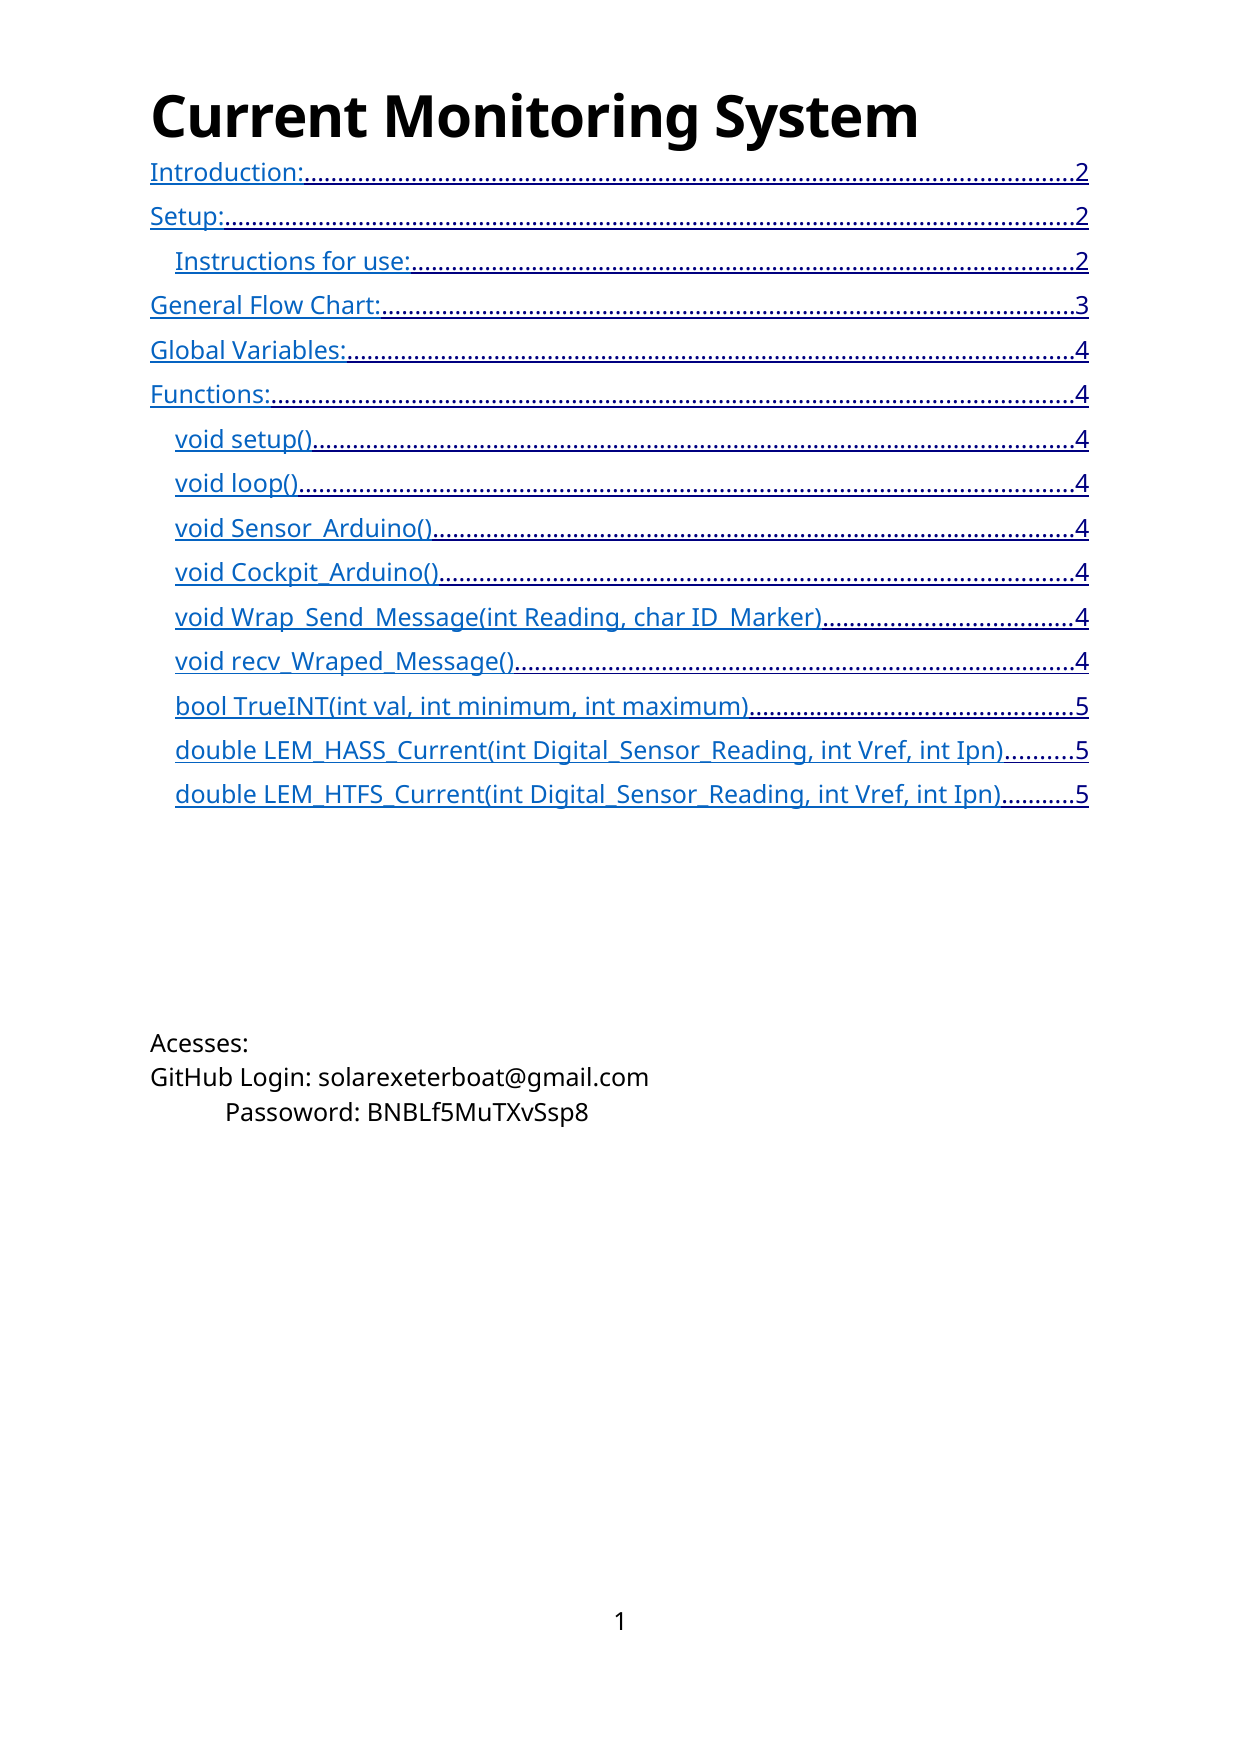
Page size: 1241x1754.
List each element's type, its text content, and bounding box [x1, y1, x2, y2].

text Passoword: BNBLf5MuTXvSsp8 [150, 1094, 1090, 1128]
text Instructions for use: 2 [175, 243, 1090, 277]
text void recv_Wraped_Message() 4 [175, 644, 1090, 678]
text General Flow Chart: 3 [150, 288, 1090, 322]
text double LEM_HTFS_Current(int Digital_Sensor_Reading, int Vref, int Ipn) 5 [175, 777, 1090, 811]
text void setup() 4 [175, 421, 1090, 455]
text void Sensor_Arduino() 4 [175, 510, 1090, 544]
text Setup: 2 [150, 199, 1090, 233]
text void Cockpit_Arduino() 4 [175, 555, 1090, 589]
text void loop() 4 [175, 466, 1090, 500]
text void Wrap_Send_Message(int Reading, char ID_Marker) 4 [175, 599, 1090, 633]
title Current Monitoring System [150, 75, 1090, 154]
text Acesses: [150, 1026, 1090, 1060]
text Introduction: 2 [150, 154, 1090, 188]
text Global Variables: 4 [150, 332, 1090, 366]
text double LEM_HASS_Current(int Digital_Sensor_Reading, int Vref, int Ipn) 5 [175, 733, 1090, 767]
text GitHub Login: solarexeterboat@gmail.com [150, 1060, 1090, 1094]
text Functions: 4 [150, 377, 1090, 411]
text bool TrueINT(int val, int minimum, int maximum) 5 [175, 688, 1090, 722]
